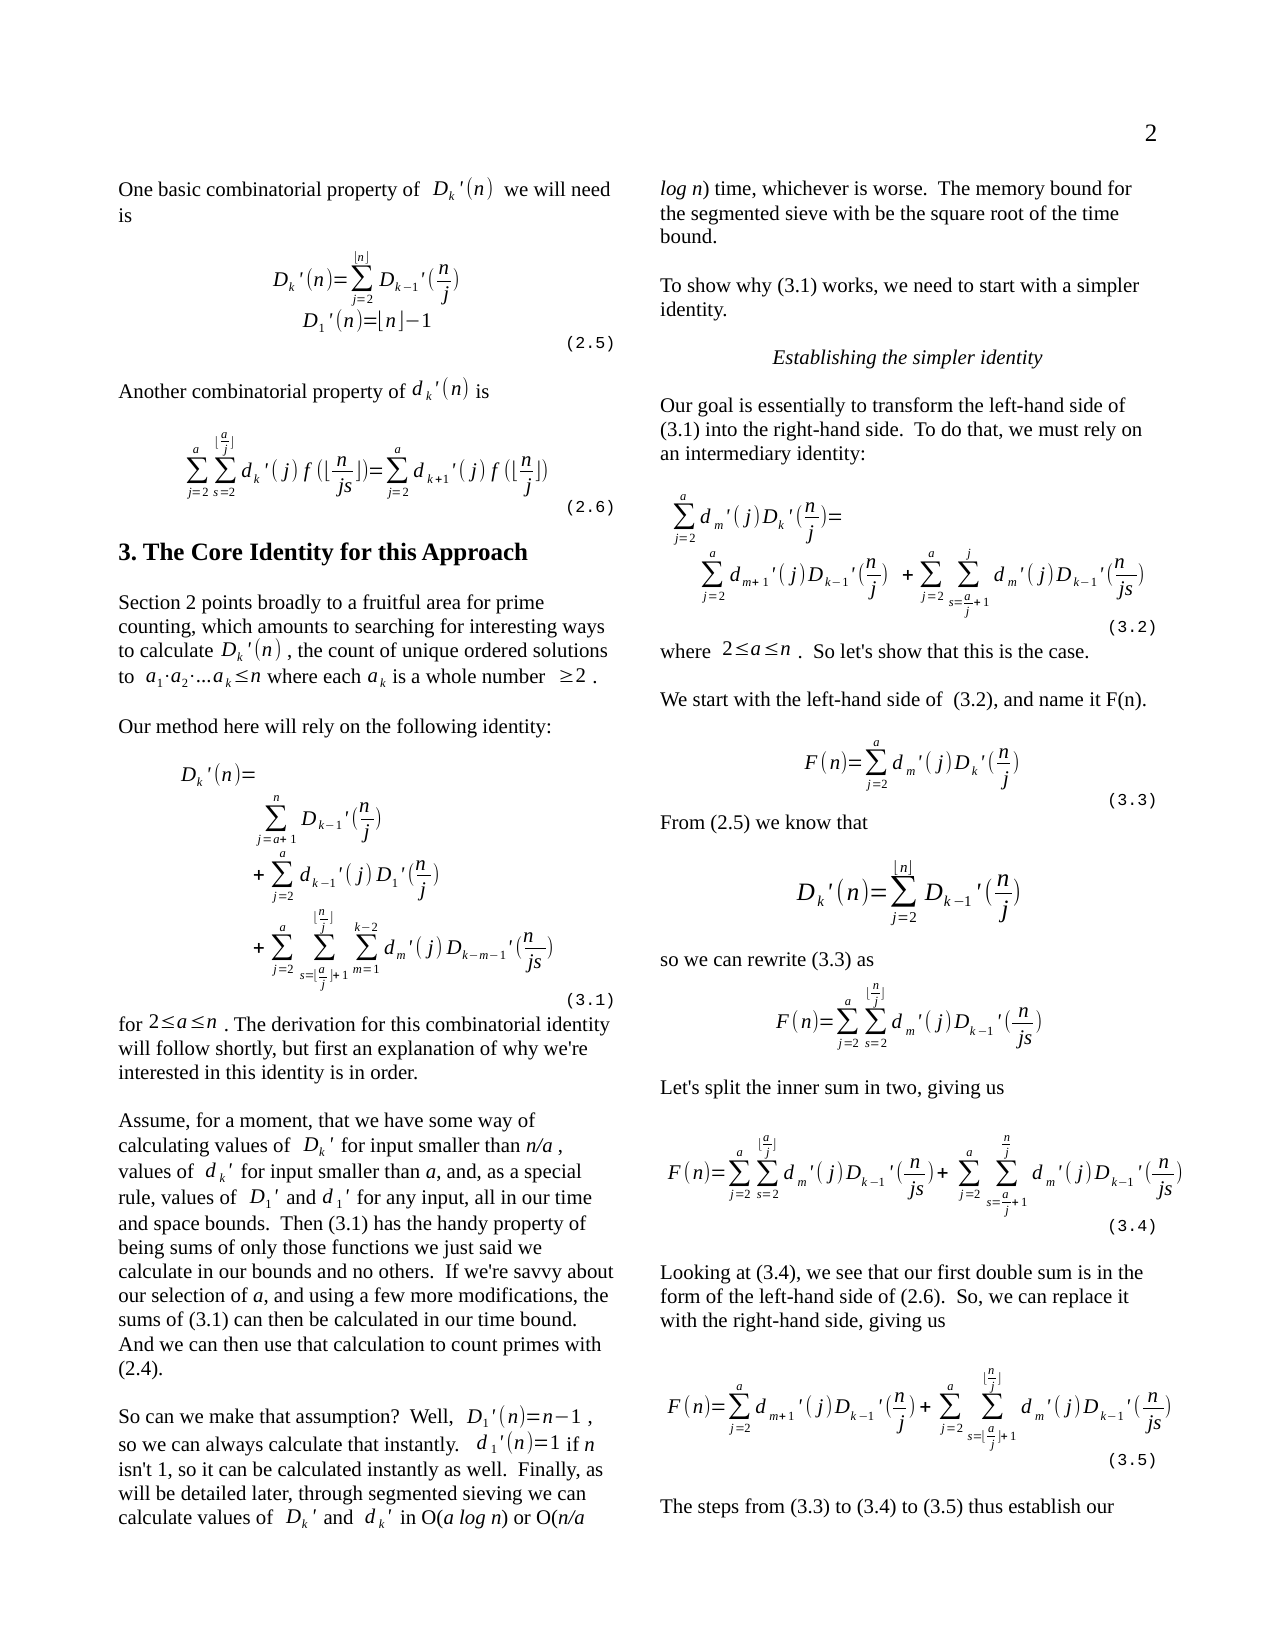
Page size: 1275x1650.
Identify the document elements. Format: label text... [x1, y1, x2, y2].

text 3. The Core Identity for this Approach [118, 537, 615, 566]
text Looking at (3.4), we see that our first double sum is in the form of the left-hand side of (2.6). So, we can replace it with the right-hand side, giving us [660, 1260, 1157, 1332]
text Our goal is essentially to transform the left-hand side of (3.1) into the right-hand side. To do that, we must rely on an intermediary identity: [660, 393, 1157, 465]
text So can we make that assumption? Well, , so we can always calculate that instantly. if n isn't 1, so it can be calculated instantly as well. Finally, as will be detailed later, through segmented sieving we can calculate values of and in O(a log n) or O(n/a log n) time, whichever is worse. The memory bound for the segmented sieve with be the square root of the time bound. [660, 176, 1157, 248]
text Establishing the simpler identity [660, 345, 1157, 369]
text (3.2) [660, 618, 1157, 637]
text One basic combinatorial property of we will need is [118, 176, 615, 227]
text Our method here will rely on the following identity: [118, 714, 615, 738]
text (2.6) [118, 499, 615, 518]
text To show why (3.1) works, we need to start with a simpler identity. [660, 273, 1157, 321]
text (2.5) [118, 334, 615, 353]
text (3.3) [660, 791, 1157, 810]
text where . So let's show that this is the case. [660, 637, 1157, 663]
text Assume, for a moment, that we have some way of calculating values of for input smaller than n/a , values of for input smaller than a, and, as a special rule, values of andfor any input, all in our time and space bounds. Then (3.1) has the handy property of being sums of only those functions we just said we calculate in our bounds and no others. If we're savvy about our selection of a, and using a few more modifications, the sums of (3.1) can then be calculated in our time bound. And we can then use that calculation to count primes with (2.4). [118, 1108, 615, 1379]
text so we can rewrite (3.3) as [660, 947, 1157, 971]
text The steps from (3.3) to (3.4) to (3.5) thus establish our [660, 1494, 1157, 1518]
text So can we make that assumption? Well, , so we can always calculate that instantly. if n isn't 1, so it can be calculated instantly as well. Finally, as will be detailed later, through segmented sieving we can calculate values of and in O(a log n) or O(n/a log n) time, whichever is worse. The memory bound for the segmented sieve with be the square root of the time bound. [118, 1404, 615, 1531]
text Another combinatorial property ofis [118, 377, 615, 403]
text for. The derivation for this combinatorial identity will follow shortly, but first an explanation of why we're interested in this identity is in order. [118, 1010, 615, 1084]
text (3.1) [118, 991, 615, 1010]
text Let's split the inner sum in two, giving us [660, 1074, 1157, 1099]
text We start with the left-hand side of (3.2), and name it F(n). [660, 687, 1157, 711]
text (3.5) [660, 1451, 1157, 1470]
text Section 2 points broadly to a fruitful area for prime counting, which amounts to searching for interesting ways to calculate, the count of unique ordered solutions to where eachis a whole number . [118, 589, 615, 690]
text (3.4) [660, 1217, 1157, 1236]
text From (2.5) we know that [660, 810, 1157, 834]
